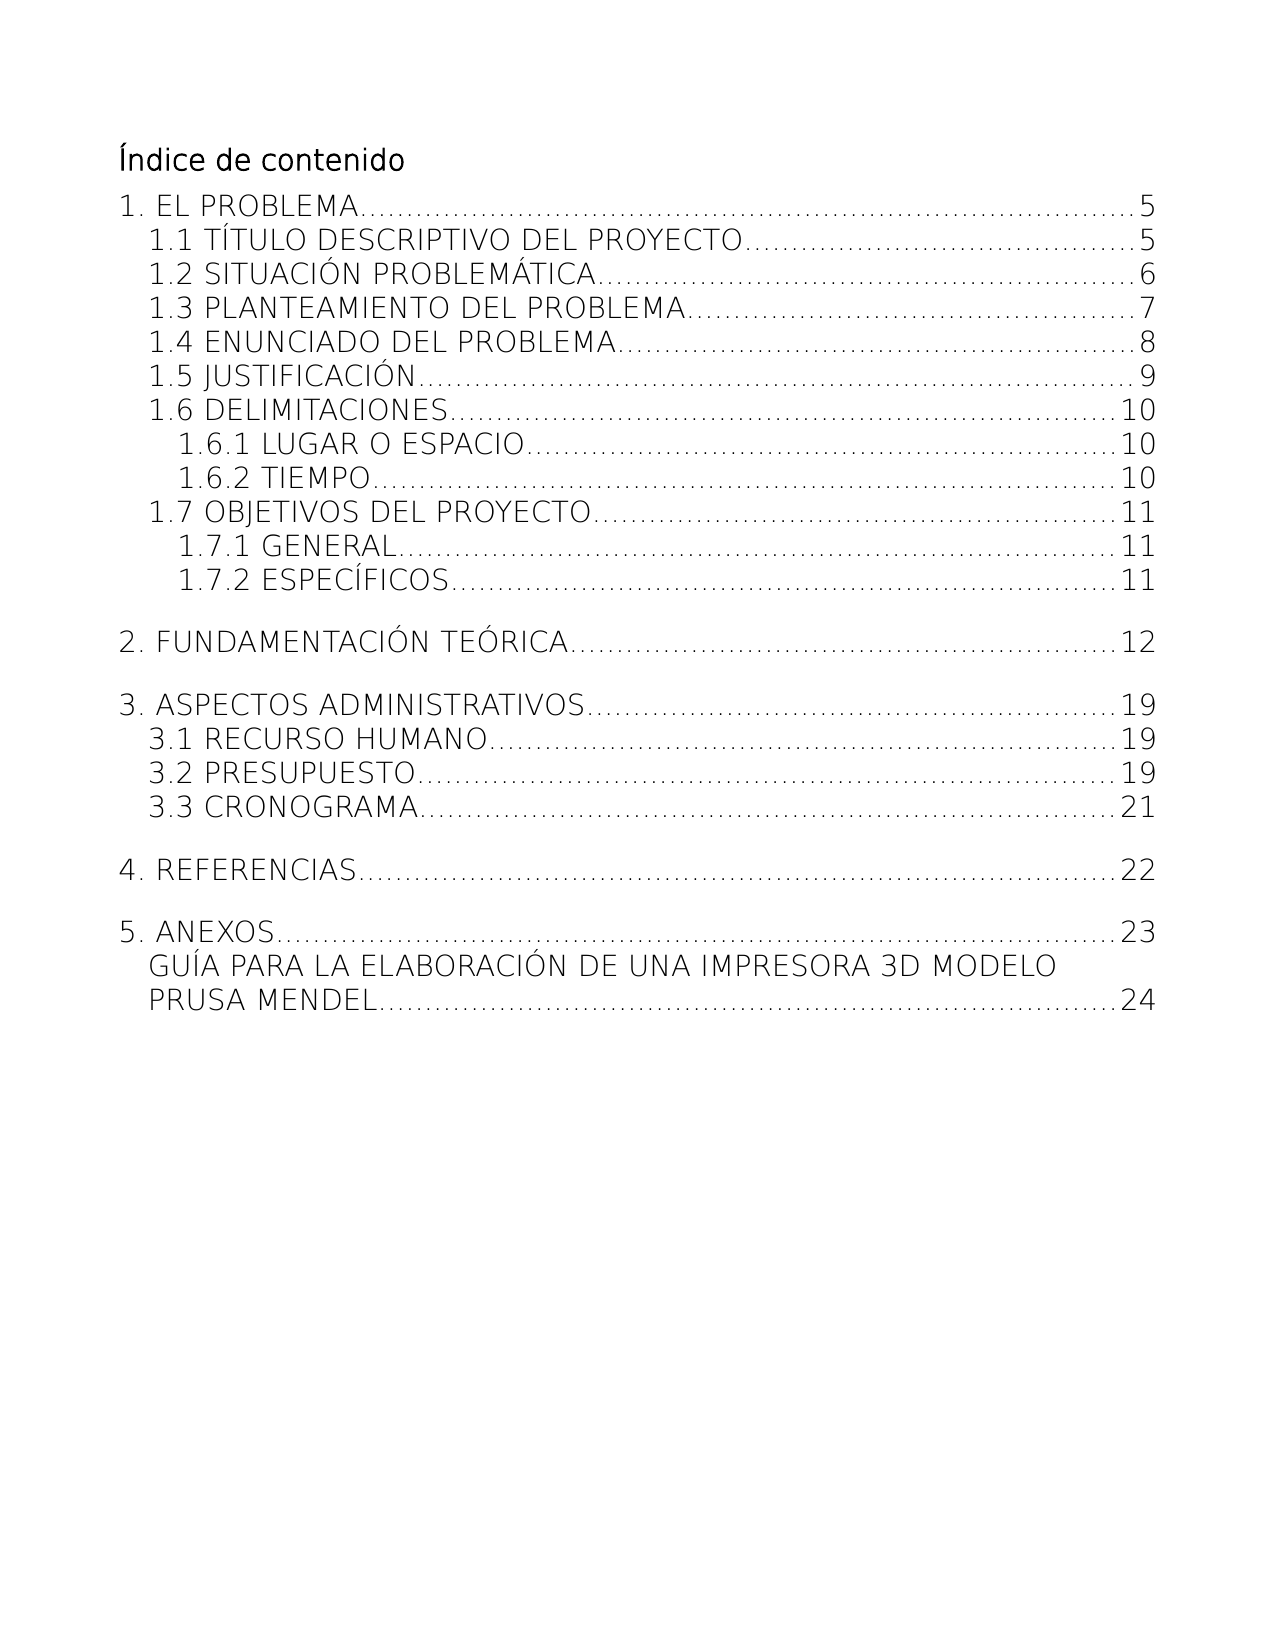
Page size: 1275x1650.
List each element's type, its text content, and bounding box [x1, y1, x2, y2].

text 1.5 JUSTIFICACIÓN 9 [148, 359, 1157, 393]
text 5. ANEXOS 23 [118, 916, 1157, 950]
text 1. EL PROBLEMA 5 [118, 189, 1157, 223]
subtitle Índice de contenido [118, 143, 1157, 177]
text 3.3 CRONOGRAMA 21 [148, 790, 1157, 824]
text GUÍA PARA LA ELABORACIÓN DE UNA IMPRESORA 3D MODELO PRUSA MENDEL 24 [148, 950, 1157, 1018]
text 1.4 ENUNCIADO DEL PROBLEMA 8 [148, 325, 1157, 359]
text 1.7 OBJETIVOS DEL PROYECTO 11 [148, 495, 1157, 529]
text 1.2 SITUACIÓN PROBLEMÁTICA 6 [148, 257, 1157, 291]
text 1.7.1 GENERAL 11 [177, 529, 1157, 563]
text 3.2 PRESUPUESTO 19 [148, 756, 1157, 790]
text 1.6.2 TIEMPO 10 [177, 461, 1157, 495]
text 3. ASPECTOS ADMINISTRATIVOS 19 [118, 688, 1157, 722]
text 1.6.1 LUGAR O ESPACIO 10 [177, 427, 1157, 461]
text 1.6 DELIMITACIONES 10 [148, 393, 1157, 427]
text 1.7.2 ESPECÍFICOS 11 [177, 563, 1157, 597]
text 1.3 PLANTEAMIENTO DEL PROBLEMA 7 [148, 291, 1157, 325]
text 2. FUNDAMENTACIÓN TEÓRICA 12 [118, 626, 1157, 660]
text 4. REFERENCIAS 22 [118, 853, 1157, 887]
text 3.1 RECURSO HUMANO 19 [148, 722, 1157, 756]
text 1.1 TÍTULO DESCRIPTIVO DEL PROYECTO 5 [148, 223, 1157, 257]
